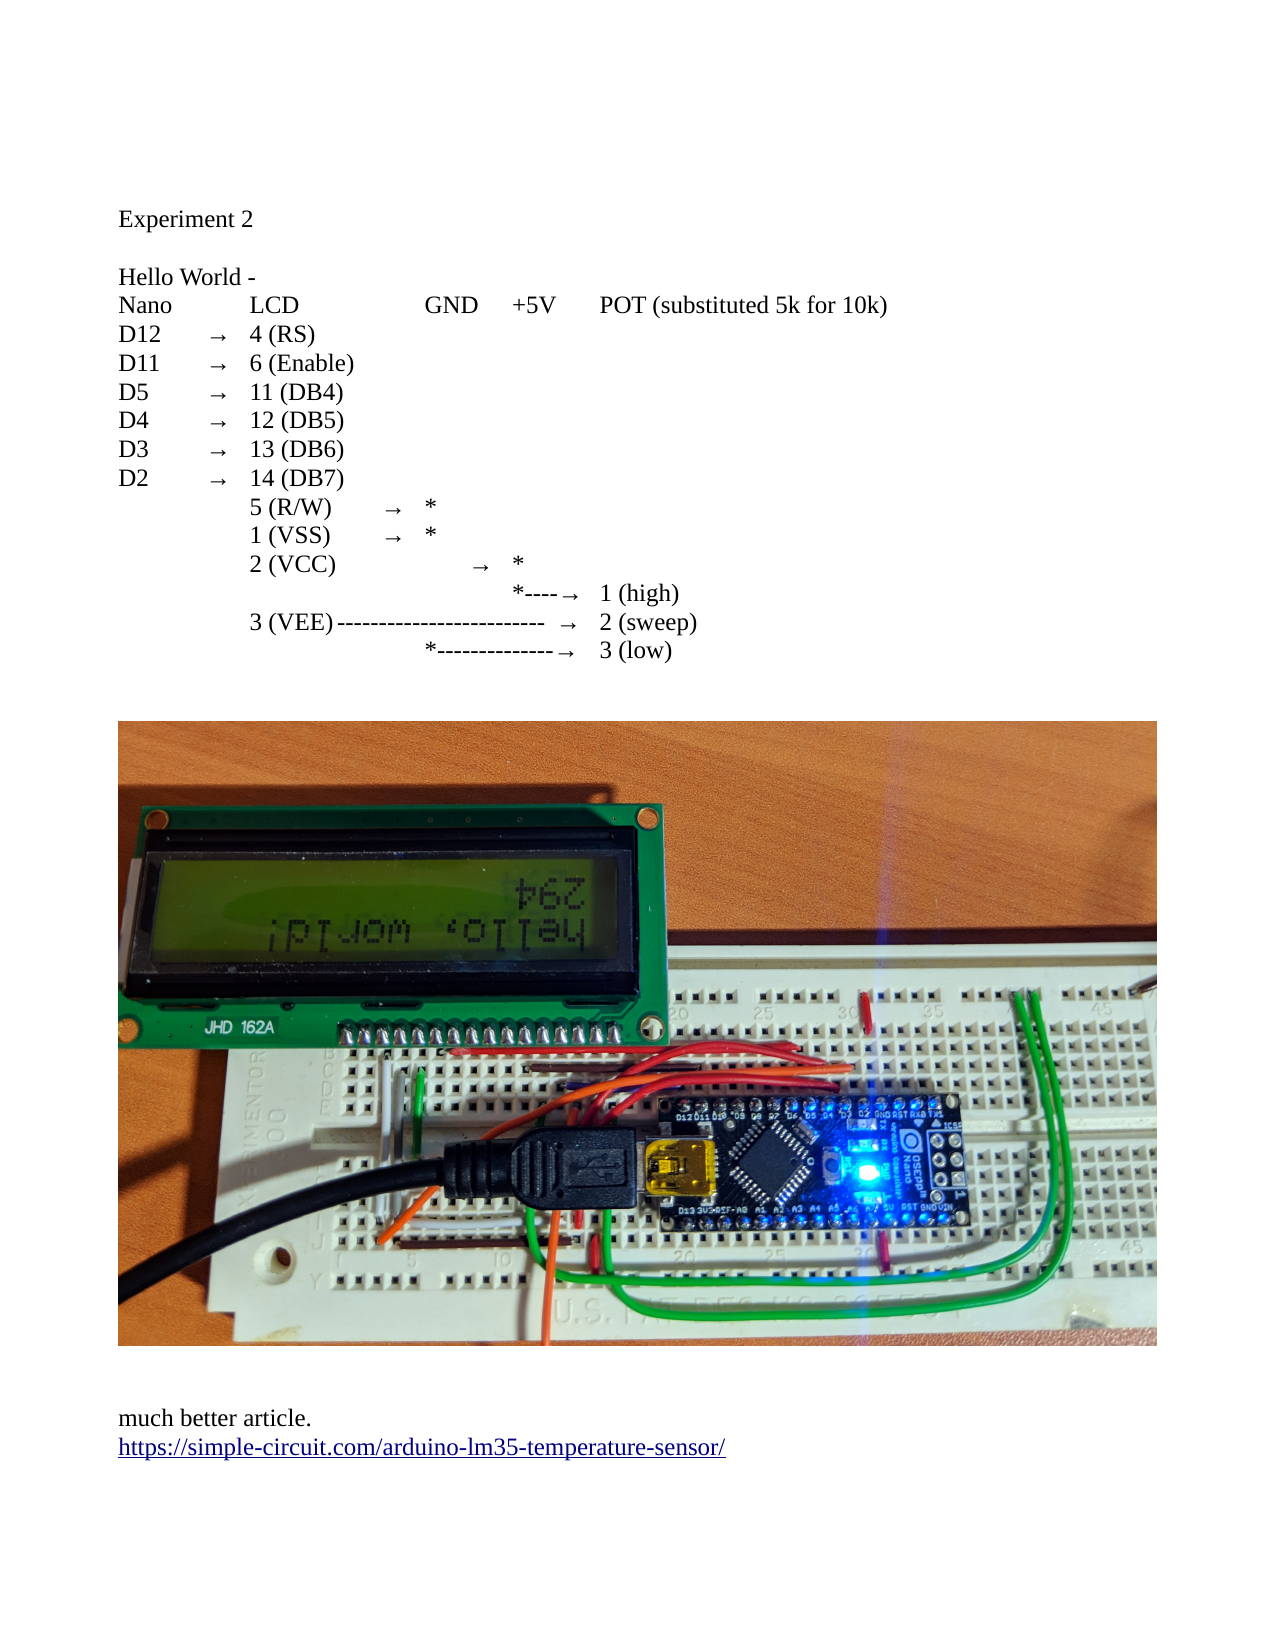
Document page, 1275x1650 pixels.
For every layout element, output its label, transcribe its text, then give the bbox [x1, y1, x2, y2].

text much better article. [118, 1403, 1157, 1432]
text 2 (VCC) → * [118, 549, 1157, 578]
text *----→ 1 (high) [118, 578, 1157, 607]
text https://simple-circuit.com/arduino-lm35-temperature-sensor/ [118, 1432, 1157, 1461]
text 5 (R/W) → * [118, 492, 1157, 521]
text Hello World - [118, 262, 1157, 291]
text *--------------→ 3 (low) [118, 636, 1157, 664]
text D4 → 12 (DB5) [118, 406, 1157, 434]
text 3 (VEE) ------------------------- → 2 (sweep) [118, 607, 1157, 636]
text D2 → 14 (DB7) [118, 463, 1157, 492]
text Experiment 2 [118, 204, 1157, 233]
text D12 → 4 (RS) [118, 319, 1157, 348]
picture [118, 1271, 1157, 1346]
text 1 (VSS) → * [118, 521, 1157, 549]
text D11 → 6 (Enable) [118, 348, 1157, 377]
text D3 → 13 (DB6) [118, 434, 1157, 463]
text Nano LCD GND +5V POT (substituted 5k for 10k) [118, 291, 1157, 319]
text D5 → 11 (DB4) [118, 377, 1157, 406]
